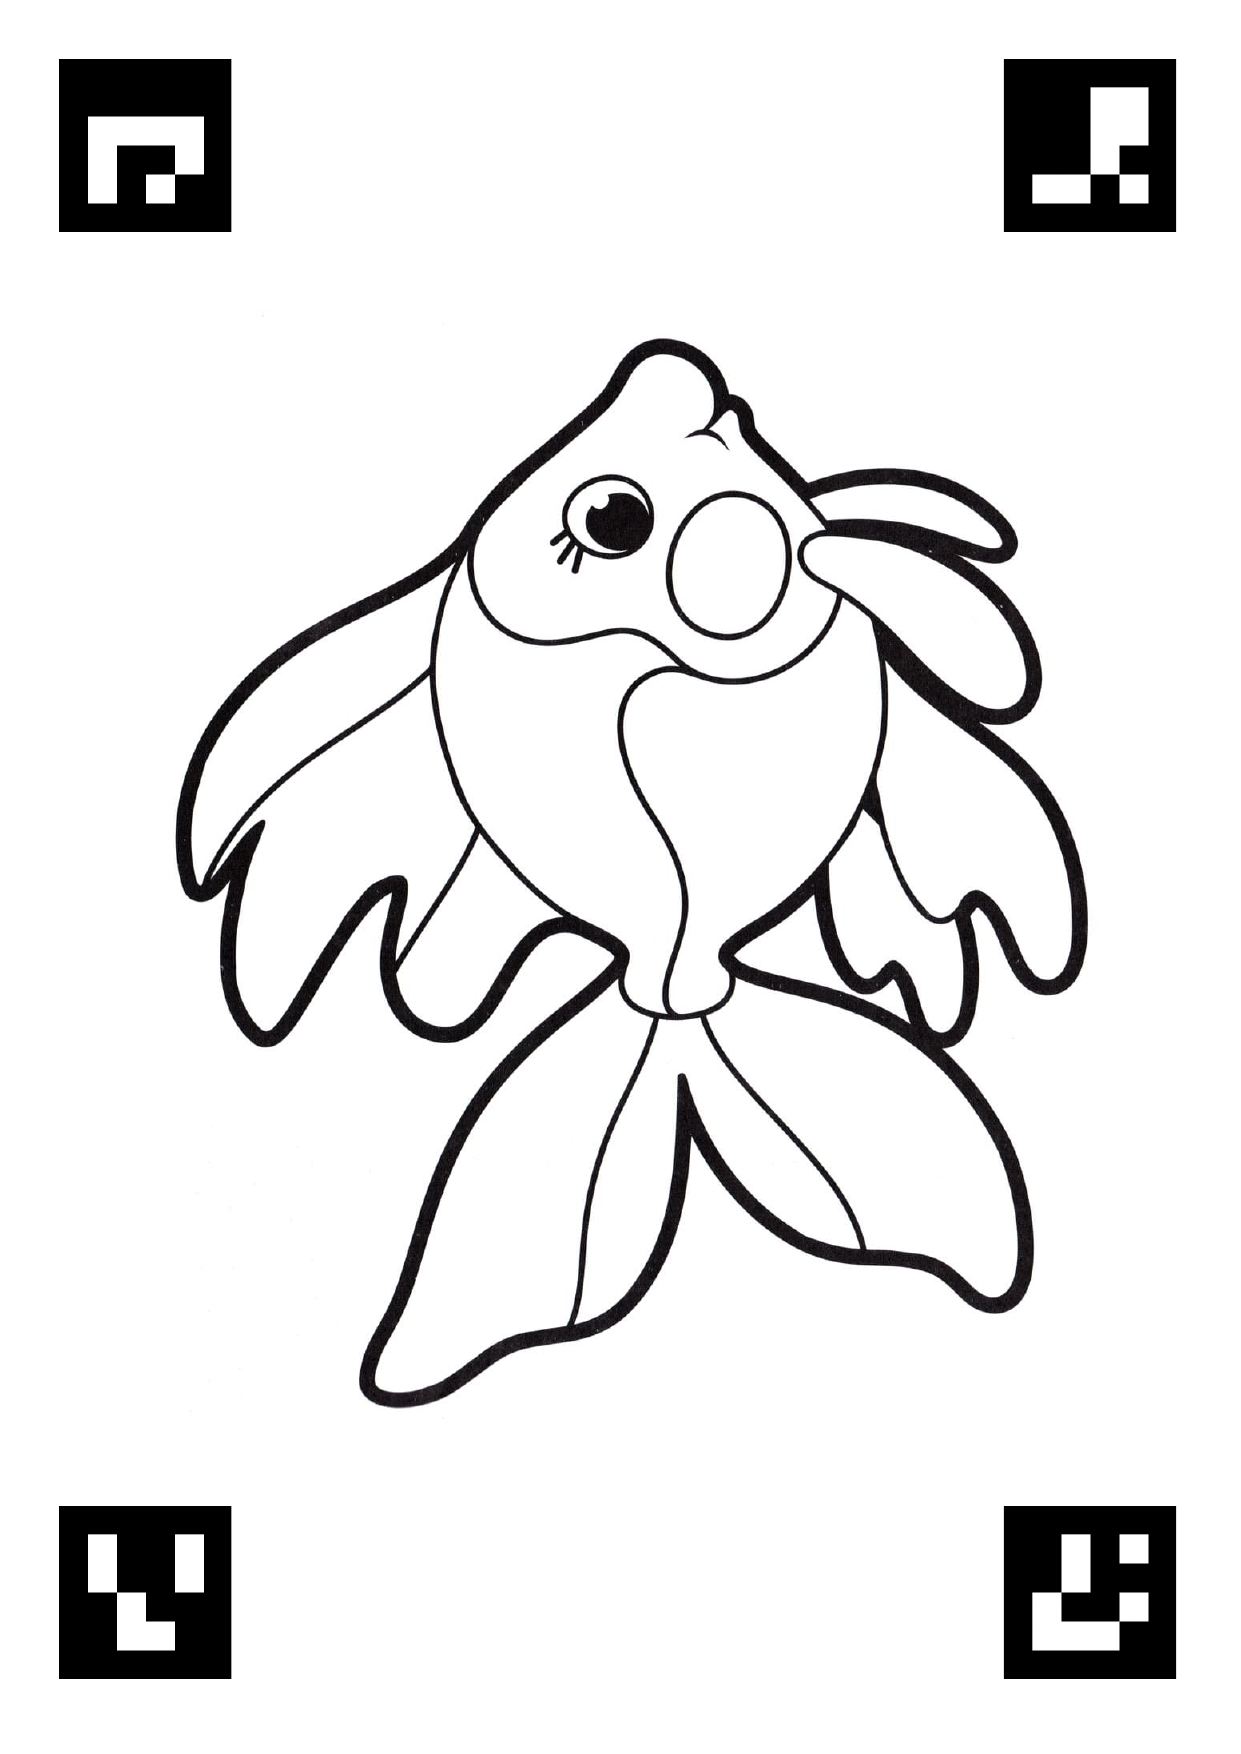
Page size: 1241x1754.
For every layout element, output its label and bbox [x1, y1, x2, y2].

picture [1003, 1506, 1177, 1679]
picture [141, 310, 1115, 1429]
picture [1003, 59, 1177, 232]
picture [59, 59, 232, 232]
picture [59, 1506, 232, 1679]
